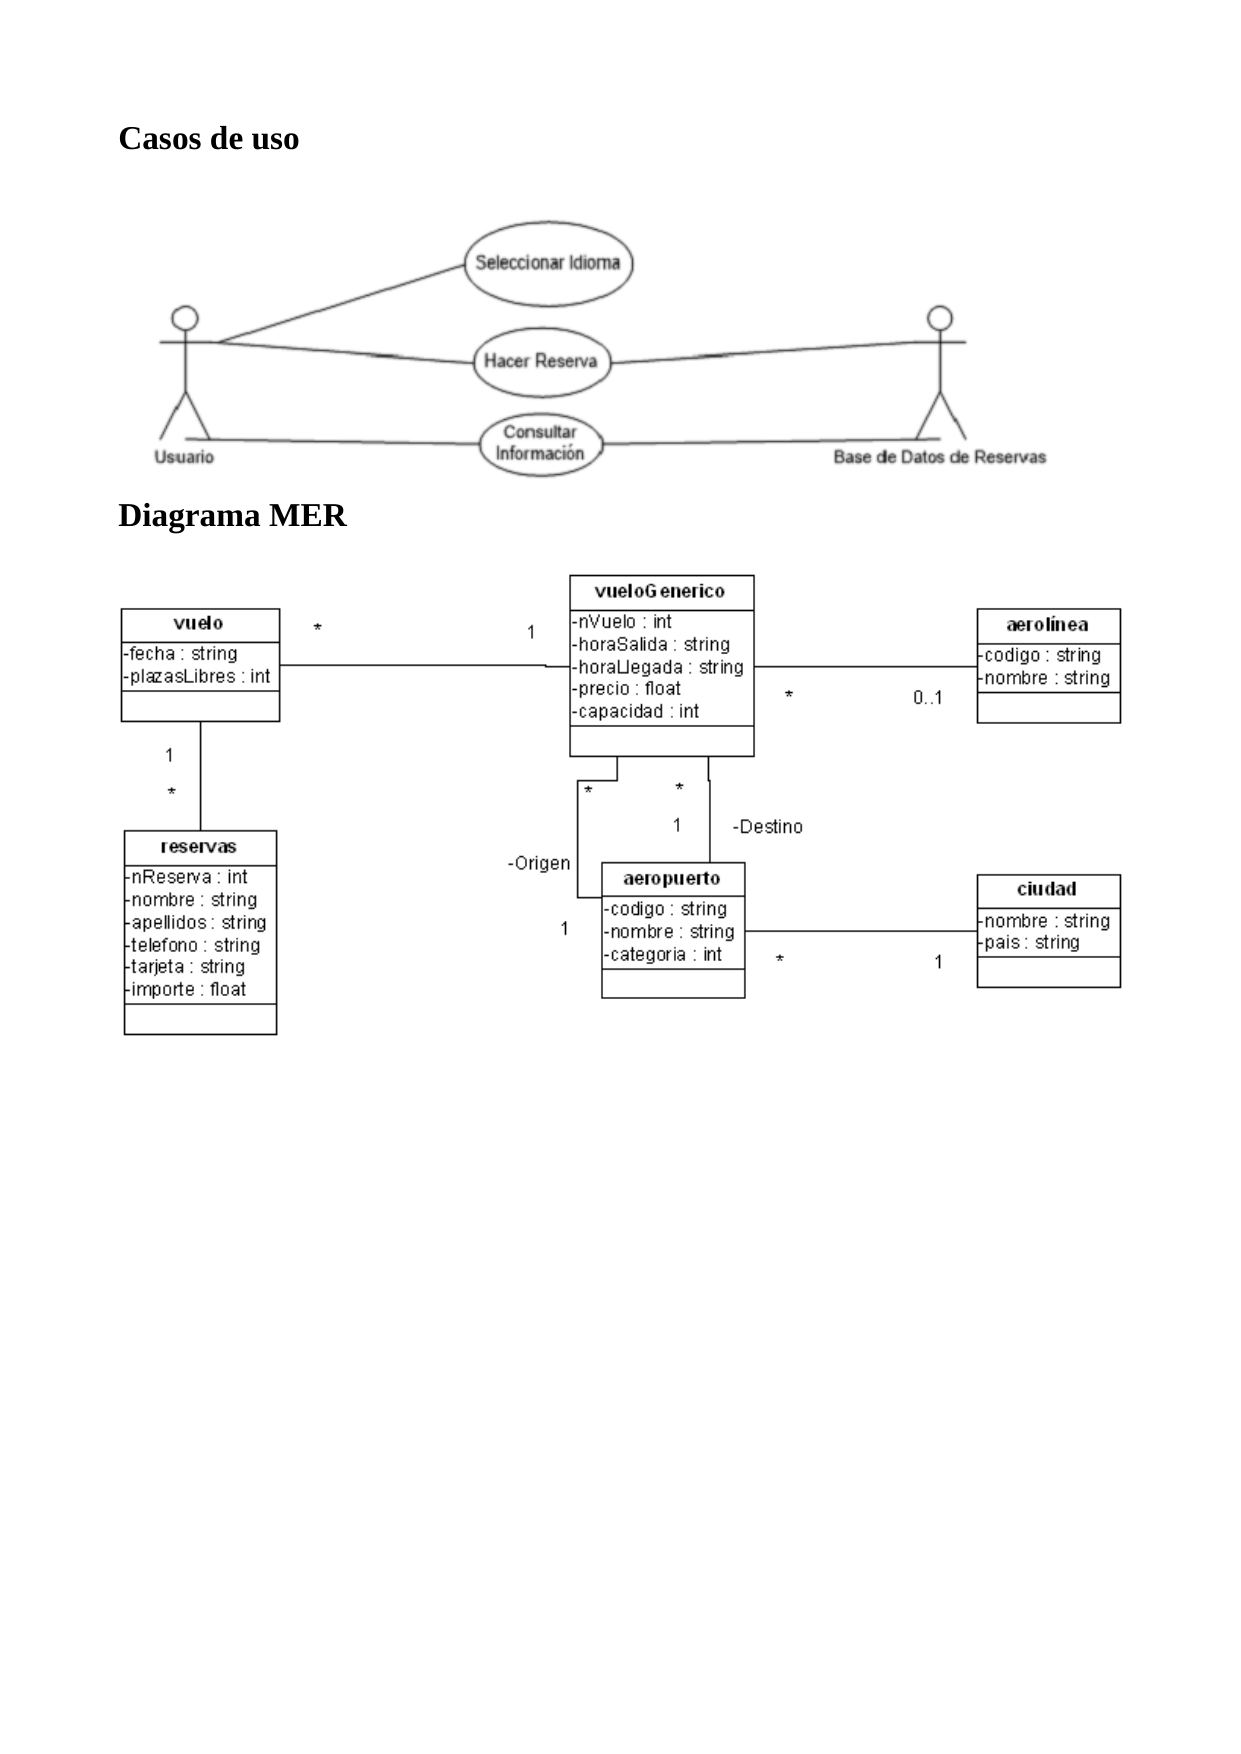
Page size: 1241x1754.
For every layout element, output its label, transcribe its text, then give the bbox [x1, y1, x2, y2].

picture [118, 572, 1123, 1037]
text Casos de uso [118, 118, 1122, 156]
picture [141, 218, 1062, 496]
text Diagrama MER [118, 195, 1122, 534]
